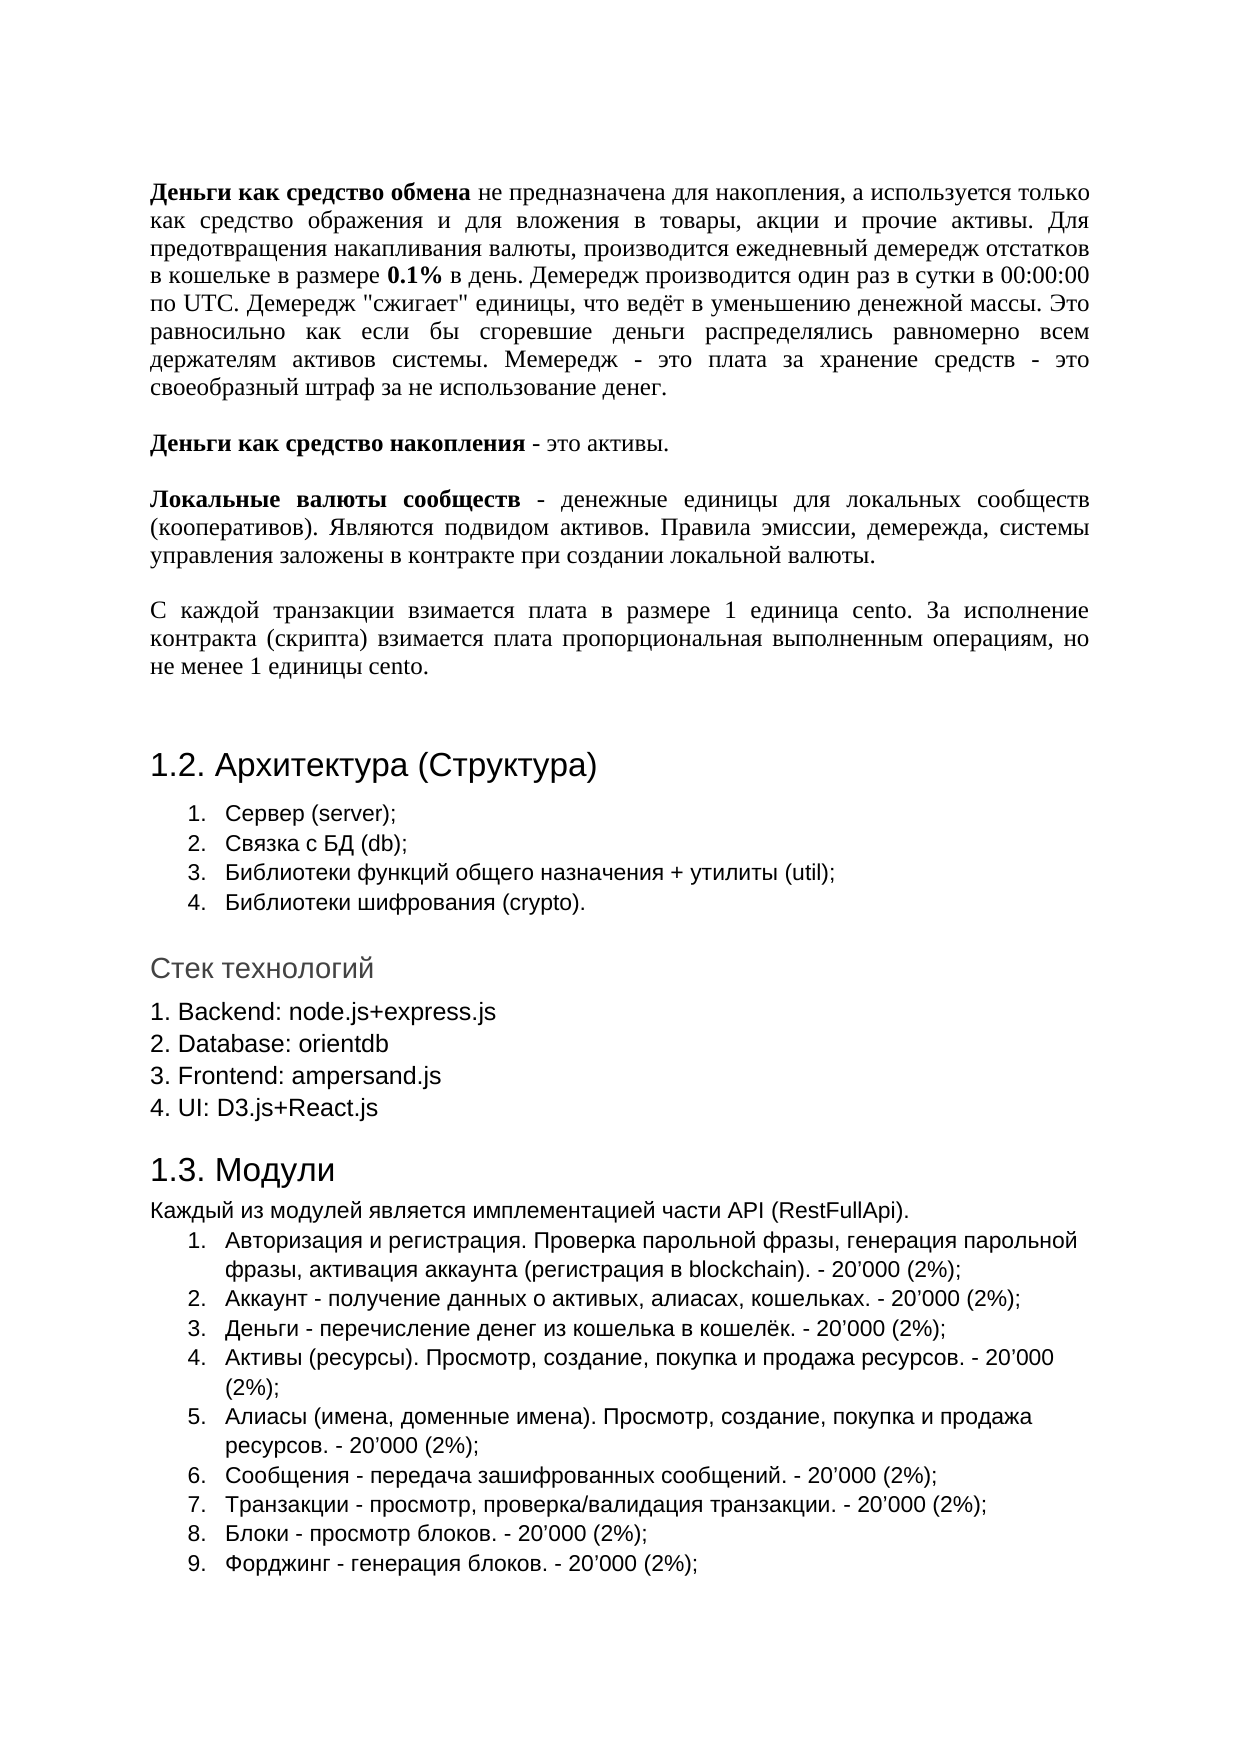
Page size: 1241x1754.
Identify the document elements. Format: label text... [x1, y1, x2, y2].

list Сервер (server); [187, 801, 1091, 827]
text Деньги как средство обмена не предназначена для накопления, а используется только как средство ображения и для вложения в товары, акции и прочие активы. Для предотвращения накапливания валюты, производится ежедневный демередж отстатков в кошельке в размере 0.1% в день. Демередж производится один раз в сутки в 00:00:00 по UTC. Демередж "сжигает" единицы, что ведёт в уменьшению денежной массы. Это равносильно как если бы сгоревшие деньги распределялись равномерно всем держателям активов системы. Мемередж - это плата за хранение средств - это своеобразный штраф за не использование денег. [150, 178, 1091, 401]
text 4. UI: D3.js+React.js [150, 1094, 1091, 1122]
text 3. Frontend: ampersand.js [150, 1062, 1091, 1090]
text Деньги как средство накопления - это активы. [150, 429, 1091, 457]
list Алиасы (имена, доменные имена). Просмотр, создание, покупка и продажа ресурсов. - 20’000 (2%); [187, 1404, 1091, 1459]
list Связка с БД (db); [187, 831, 1091, 856]
list Библиотеки функций общего назначения + утилиты (util); [187, 860, 1091, 886]
text 2. Database: orientdb [150, 1030, 1091, 1058]
text С каждой транзакции взимается плата в размере 1 единица cento. За исполнение контракта (скрипта) взимается плата пропорциональная выполненным операциям, но не менее 1 единицы cento. [150, 597, 1091, 680]
subtitle Стек технологий [150, 952, 1091, 984]
subtitle 1.3. Модули [150, 1151, 1091, 1188]
list Авторизация и регистрация. Проверка парольной фразы, генерация парольной фразы, активация аккаунта (регистрация в blockchain). - 20’000 (2%); [187, 1227, 1091, 1282]
list Деньги - перечисление денег из кошелька в кошелёк. - 20’000 (2%); [187, 1316, 1091, 1341]
list Блоки - просмотр блоков. - 20’000 (2%); [187, 1521, 1091, 1547]
list Аккаунт - получение данных о активых, алиасах, кошельках. - 20’000 (2%); [187, 1286, 1091, 1312]
text 1. Backend: node.js+express.js [150, 998, 1091, 1026]
subtitle 1.2. Архитектура (Структура) [150, 746, 1091, 783]
list Активы (ресурсы). Просмотр, создание, покупка и продажа ресурсов. - 20’000 (2%); [187, 1345, 1091, 1400]
list Сообщения - передача зашифрованных сообщений. - 20’000 (2%); [187, 1462, 1091, 1488]
list Библиотеки шифрования (crypto). [187, 889, 1091, 915]
list Транзакции - просмотр, проверка/валидация транзакции. - 20’000 (2%); [187, 1492, 1091, 1517]
text Локальные валюты сообществ - денежные единицы для локальных сообществ (кооперативов). Являются подвидом активов. Правила эмиссии, демережда, системы управления заложены в контракте при создании локальной валюты. [150, 485, 1091, 568]
text Каждый из модулей является имплементацией части API (RestFullApi). [150, 1198, 1091, 1224]
list Форджинг - генерация блоков. - 20’000 (2%); [187, 1551, 1091, 1576]
